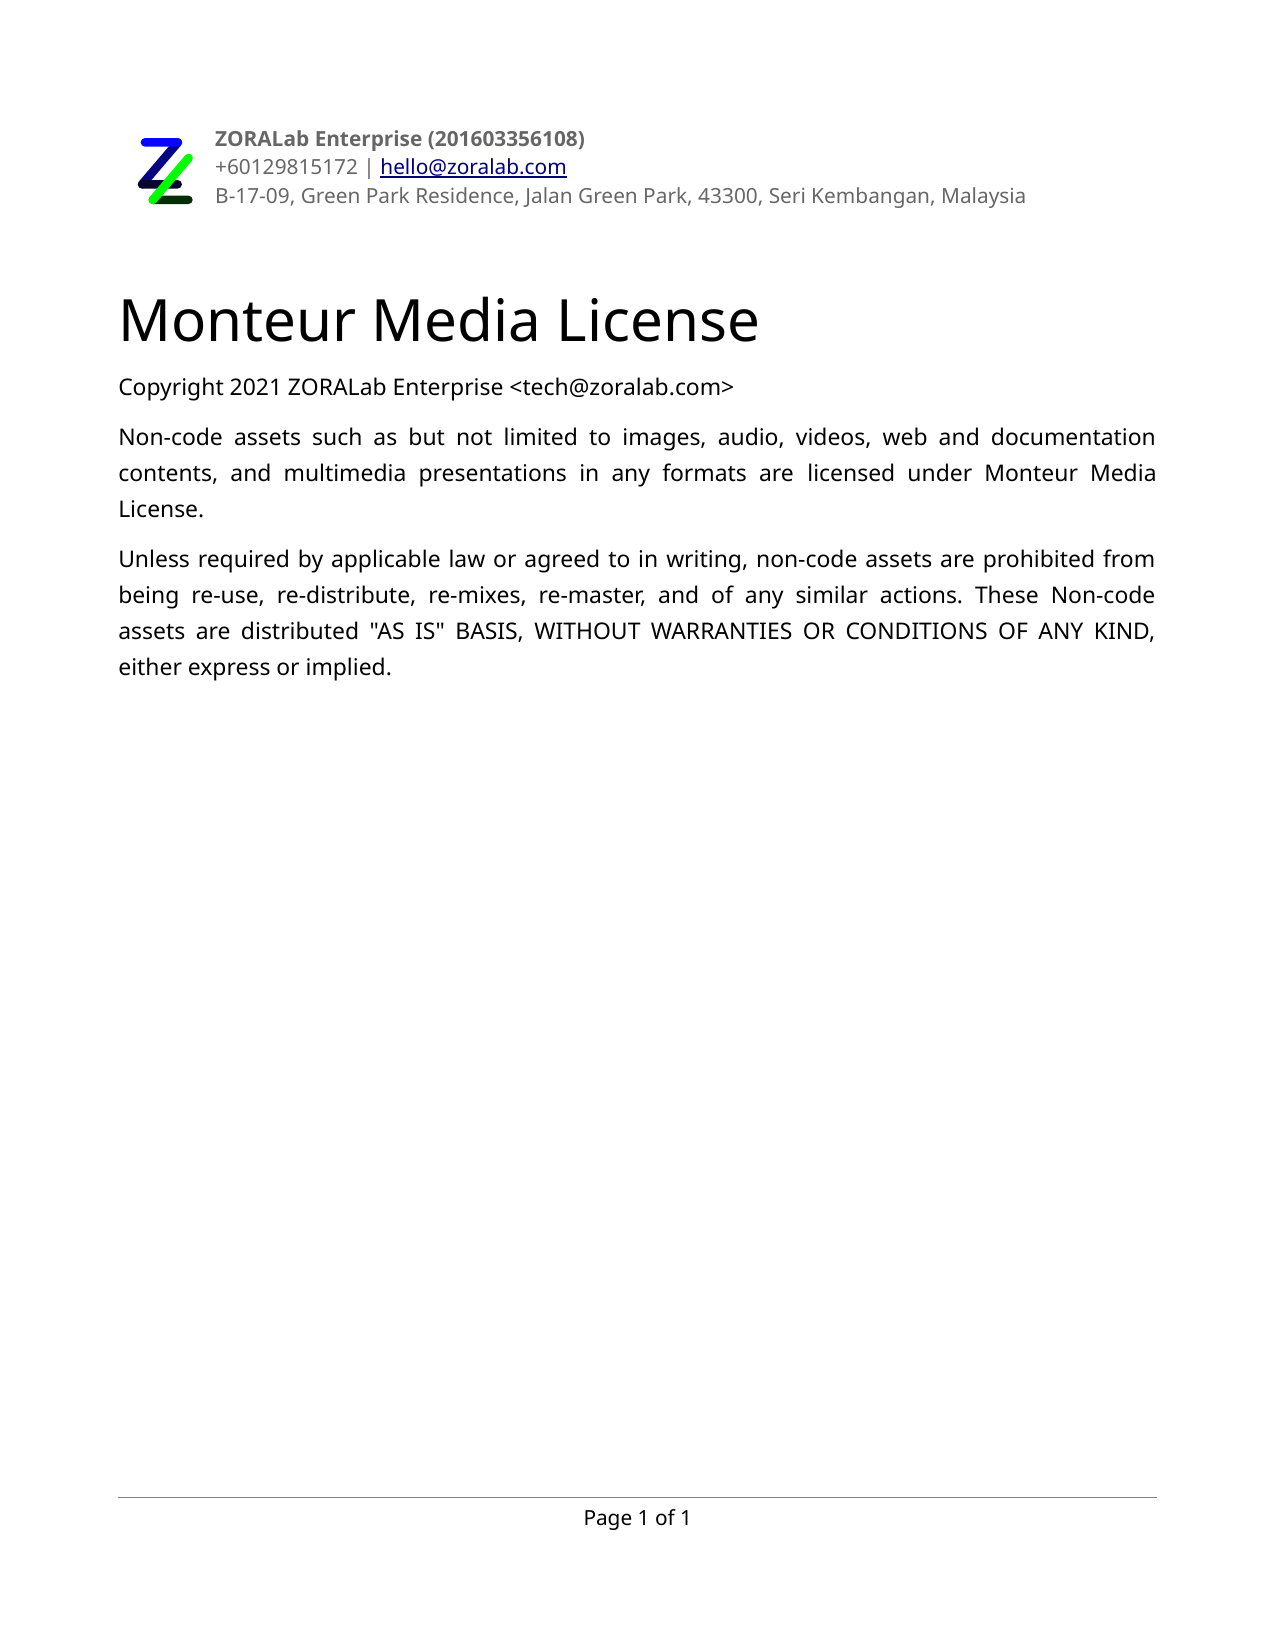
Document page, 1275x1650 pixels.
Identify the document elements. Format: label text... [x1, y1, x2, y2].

text Copyright 2021 ZORALab Enterprise <tech@zoralab.com> [118, 371, 1157, 402]
text Unless required by applicable law or agreed to in writing, non-code assets are prohibited from being re-use, re-distribute, re-mixes, re-master, and of any similar actions. These Non-code assets are distributed "AS IS" BASIS, WITHOUT WARRANTIES OR CONDITIONS OF ANY KIND, either express or implied. [118, 543, 1157, 682]
text Non-code assets such as but not limited to images, audio, videos, web and documentation contents, and multimedia presentations in any formats are licensed under Monteur Media License. [118, 421, 1157, 524]
title Monteur Media License [118, 278, 1157, 358]
